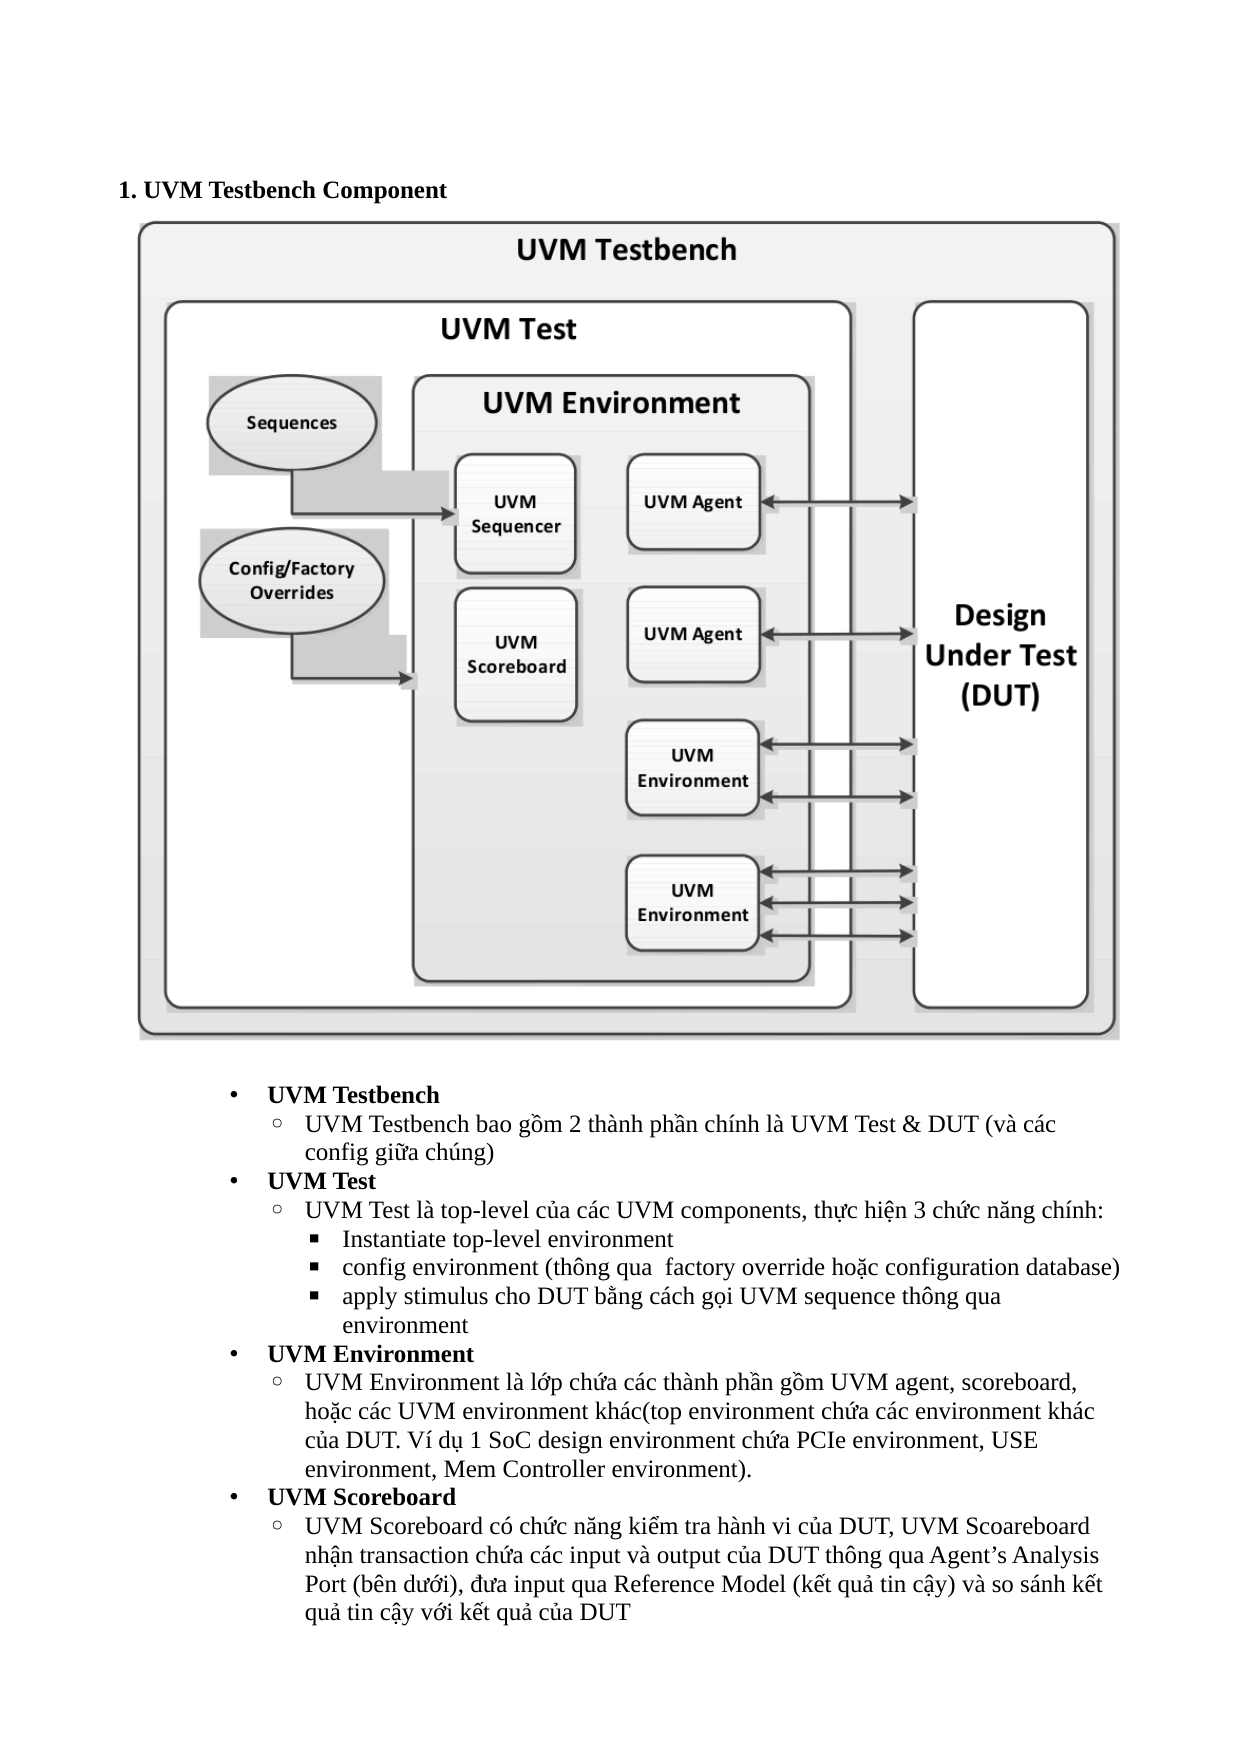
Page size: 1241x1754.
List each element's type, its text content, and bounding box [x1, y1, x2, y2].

list UVM Environment là lớp chứa các thành phần gồm UVM agent, scoreboard, hoặc các UVM environment khác(top environment chứa các environment khác của DUT. Ví dụ 1 SoC design environment chứa PCIe environment, USE environment, Mem Controller environment). [267, 1367, 1122, 1482]
list UVM Testbench bao gồm 2 thành phần chính là UVM Test & DUT (và các config giữa chúng) [267, 1109, 1122, 1166]
list UVM Environment [229, 1339, 1122, 1367]
list UVM Test là top-level của các UVM components, thực hiện 3 chức năng chính: [267, 1195, 1122, 1224]
list config environment (thông qua factory override hoặc configuration database) [304, 1252, 1122, 1281]
list UVM Testbench [229, 1080, 1122, 1109]
list Instantiate top-level environment [304, 1224, 1122, 1252]
list apply stimulus cho DUT bằng cách gọi UVM sequence thông qua environment [304, 1281, 1122, 1339]
picture [118, 204, 1123, 1052]
list UVM Test [229, 1166, 1122, 1195]
text 1. UVM Testbench Component [118, 176, 1122, 204]
list UVM Scoreboard có chức năng kiểm tra hành vi của DUT, UVM Scoareboard nhận transaction chứa các input và output của DUT thông qua Agent’s Analysis Port (bên dưới), đưa input qua Reference Model (kết quả tin cậy) và so sánh kết quả tin cậy với kết quả của DUT [267, 1511, 1122, 1626]
list UVM Scoreboard [229, 1482, 1122, 1511]
